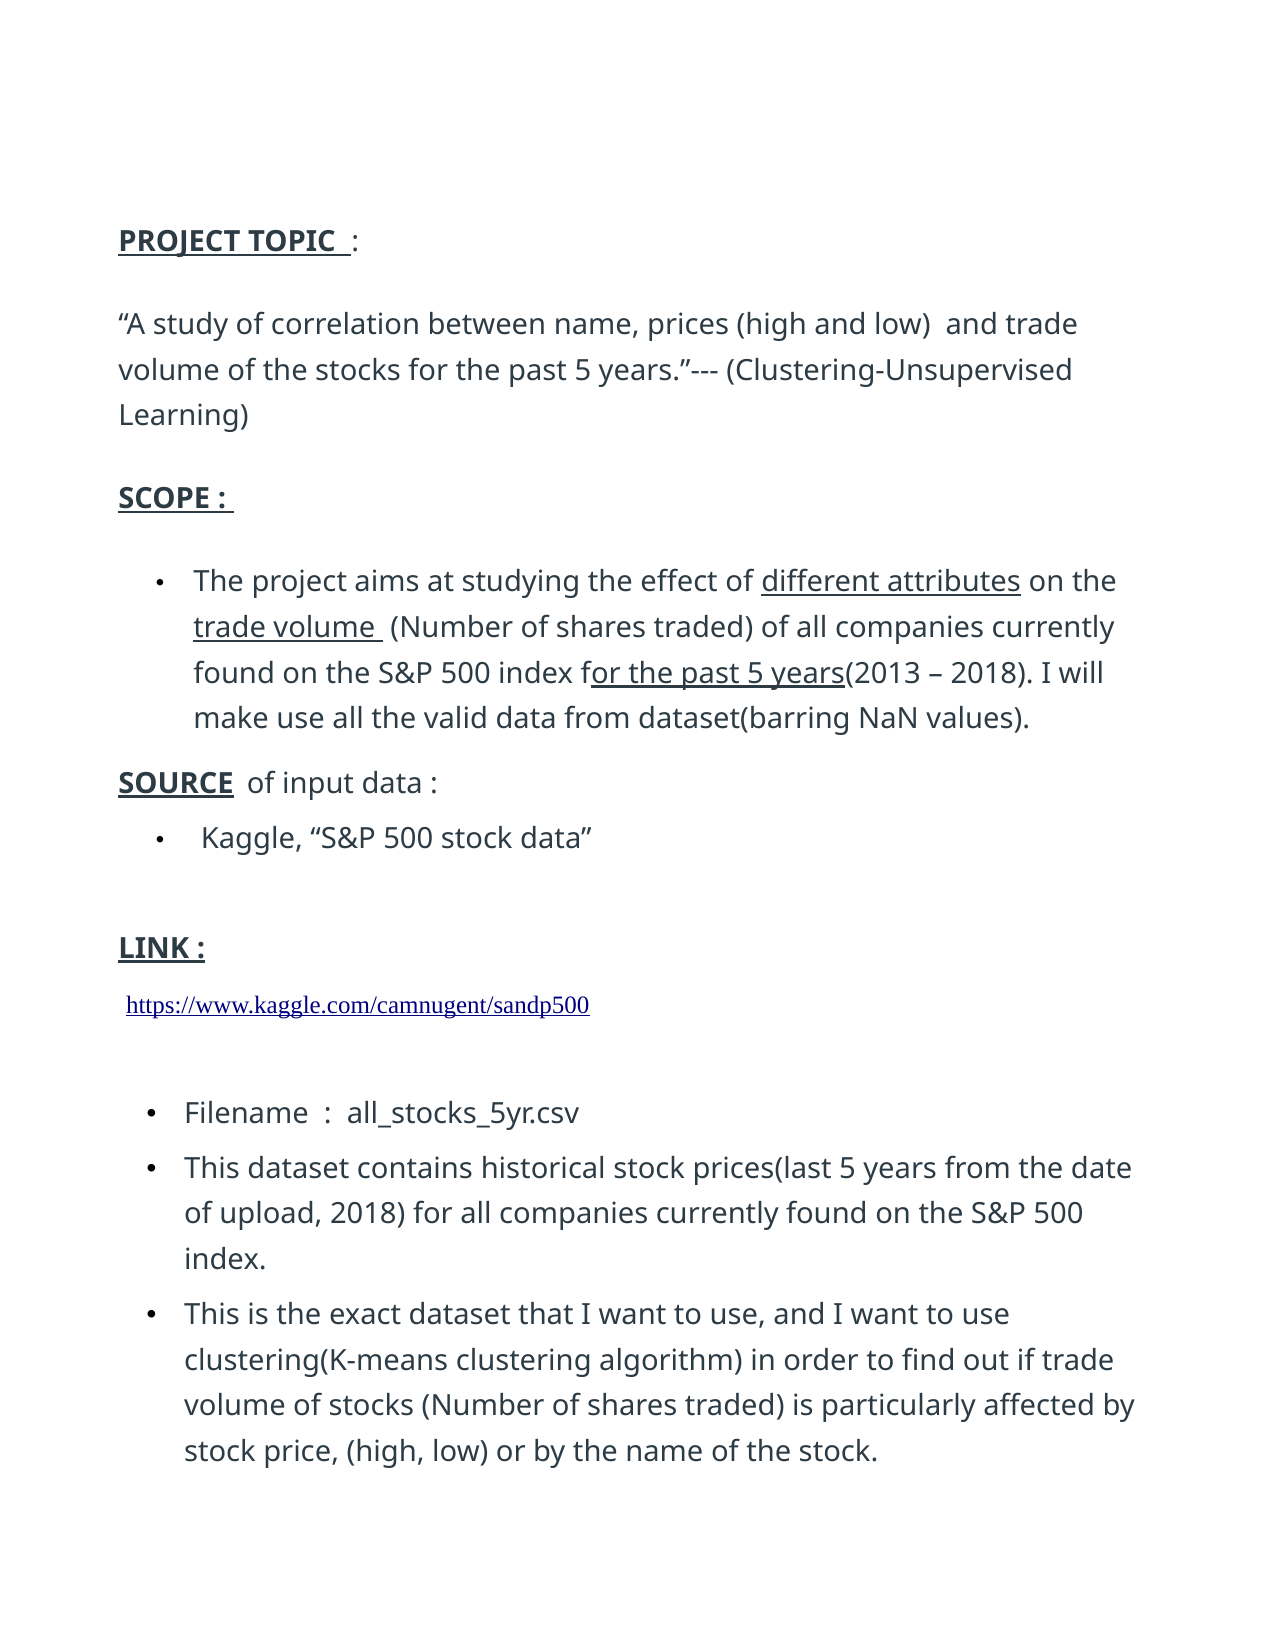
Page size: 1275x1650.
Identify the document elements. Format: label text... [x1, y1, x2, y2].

list The project aims at studying the effect of different attributes on the trade volume (Number of shares traded) of all companies currently found on the S&P 500 index for the past 5 years(2013 – 2018). I will make use all the valid data from dataset(barring NaN values). [156, 561, 1157, 737]
list Kaggle, “S&P 500 stock data” [156, 817, 1157, 857]
text “A study of correlation between name, prices (high and low) and trade volume of the stocks for the past 5 years.”--- (Clustering-Unsupervised Learning) [118, 303, 1157, 434]
list This dataset contains historical stock prices(last 5 years from the date of upload, 2018) for all companies currently found on the S&P 500 index. [146, 1147, 1157, 1278]
text SCOPE : [118, 477, 1157, 517]
text PROJECT TOPIC : [118, 220, 1157, 260]
list This is the exact dataset that I want to use, and I want to use clustering(K-means clustering algorithm) in order to find out if trade volume of stocks (Number of shares traded) is particularly affected by stock price, (high, low) or by the name of the stock. [146, 1293, 1157, 1470]
text https://www.kaggle.com/camnugent/sandp500 [118, 982, 1157, 1022]
list Filename : all_stocks_5yr.csv [146, 1092, 1157, 1132]
text LINK : [118, 927, 1157, 967]
text SOURCE of input data : [118, 762, 1157, 802]
